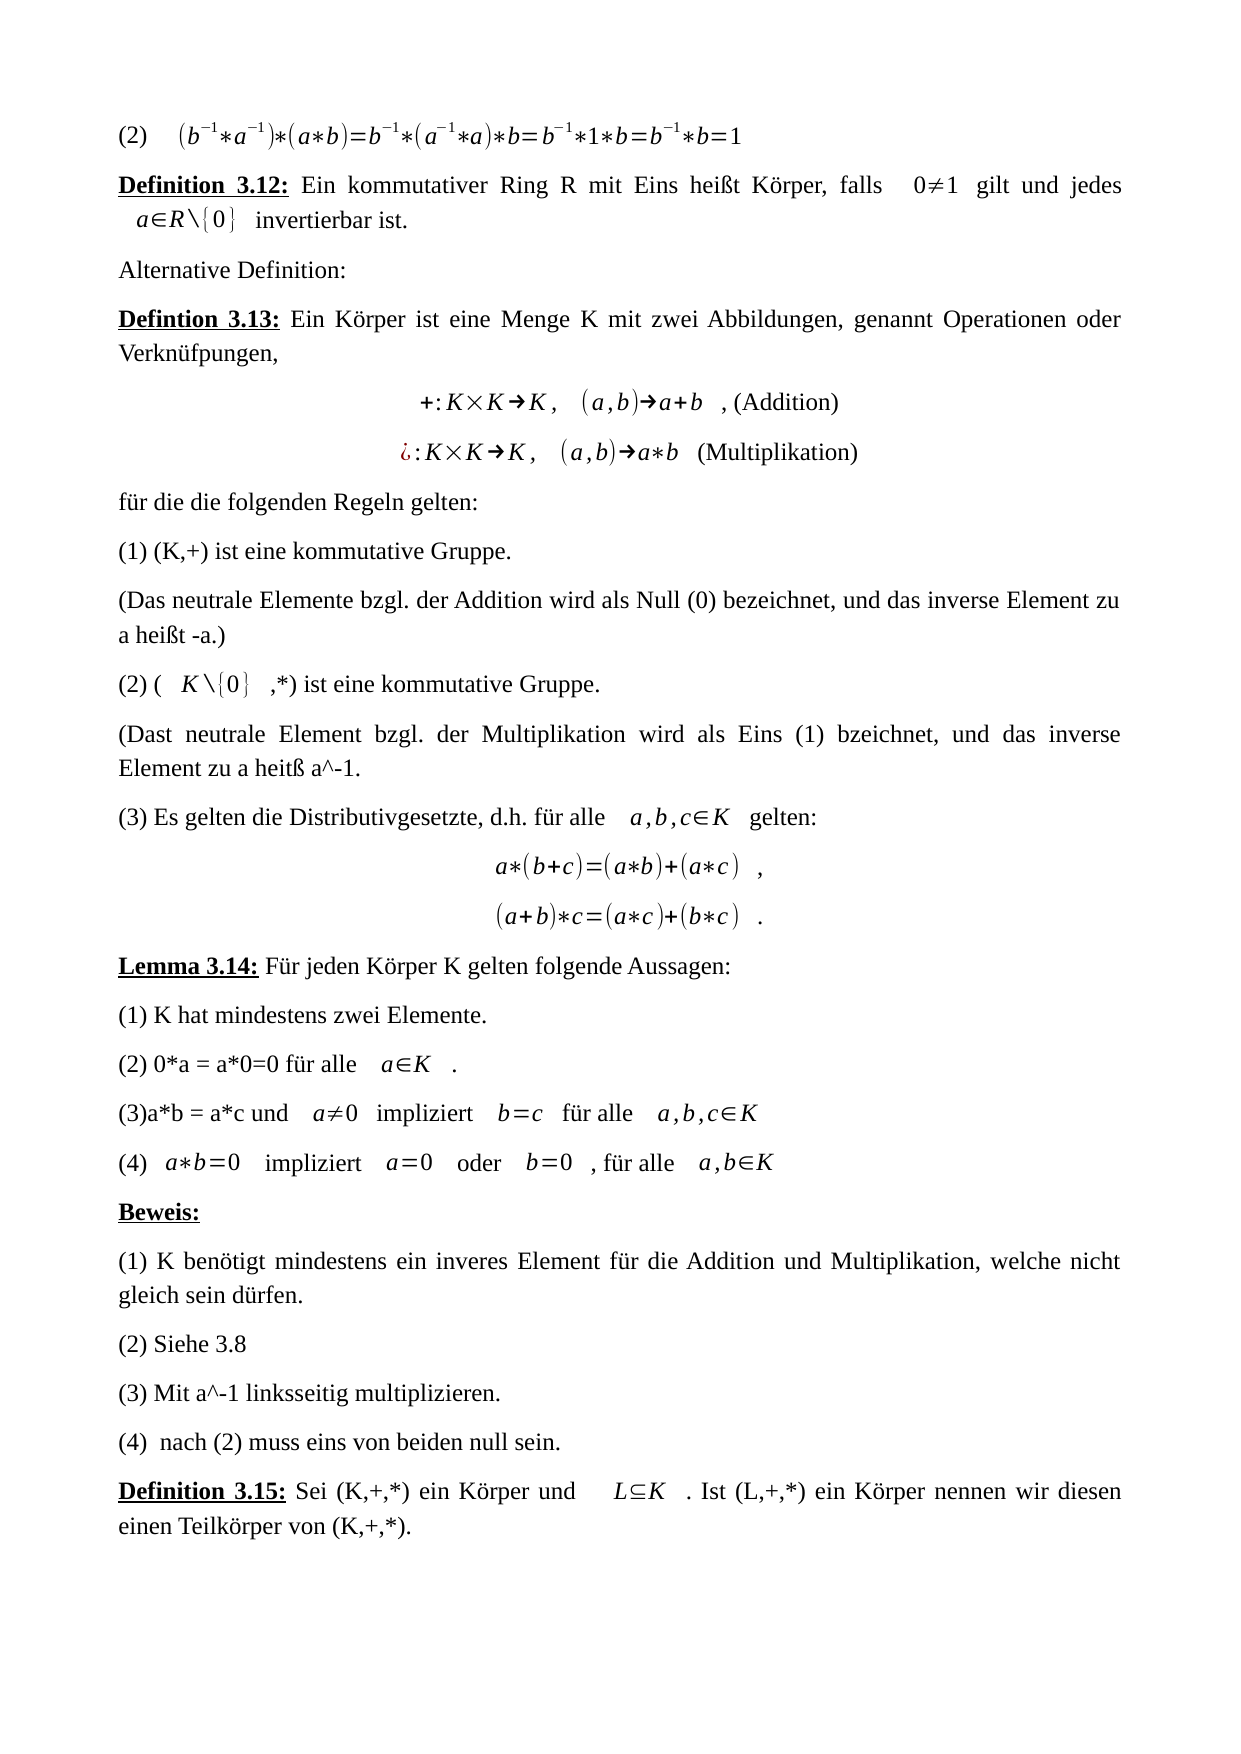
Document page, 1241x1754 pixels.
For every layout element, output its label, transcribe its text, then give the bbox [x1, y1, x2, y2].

text (3)a*b = a*c und impliziert für alle [118, 1098, 1122, 1127]
text (Das neutrale Elemente bzgl. der Addition wird als Null (0) bezeichnet, und das inverse Element zu a heißt -a.) [118, 586, 1122, 649]
text Defintion 3.13: Ein Körper ist eine Menge K mit zwei Abbildungen, genannt Operationen oder Verknüfpungen, [118, 304, 1122, 367]
text Alternative Definition: [118, 255, 1122, 284]
text Definition 3.15: Sei (K,+,*) ein Körper und . Ist (L,+,*) ein Körper nennen wir diesen einen Teilkörper von (K,+,*). [118, 1476, 1122, 1540]
text (2) (,*) ist eine kommutative Gruppe. [118, 669, 1122, 699]
text (1) (K,+) ist eine kommutative Gruppe. [118, 536, 1122, 565]
text Definition 3.12: Ein kommutativer Ring R mit Eins heißt Körper, falls gilt und jedes invertierbar ist. [118, 171, 1122, 234]
text (2) [118, 118, 1122, 150]
text (3) Es gelten die Distributivgesetzte, d.h. für alle gelten: [118, 802, 1122, 831]
text für die die folgenden Regeln gelten: [118, 487, 1122, 516]
text (3) Mit a^-1 linksseitig multiplizieren. [118, 1378, 1122, 1407]
text (Dast neutrale Element bzgl. der Multiplikation wird als Eins (1) bzeichnet, und das inverse Element zu a heitß a^-1. [118, 719, 1122, 782]
text (2) 0*a = a*0=0 für alle . [118, 1049, 1122, 1078]
text , [118, 852, 1122, 881]
text (4) nach (2) muss eins von beiden null sein. [118, 1427, 1122, 1456]
text , (Addition) [118, 387, 1122, 417]
text (1) K benötigt mindestens ein inveres Element für die Addition und Multiplikation, welche nicht gleich sein dürfen. [118, 1246, 1122, 1309]
text (4) impliziert oder , für alle [118, 1148, 1122, 1176]
text (Multiplikation) [118, 437, 1122, 467]
text Beweis: [118, 1197, 1122, 1225]
text (1) K hat mindestens zwei Elemente. [118, 1000, 1122, 1029]
text . [118, 901, 1122, 931]
text (2) Siehe 3.8 [118, 1329, 1122, 1358]
text Lemma 3.14: Für jeden Körper K gelten folgende Aussagen: [118, 951, 1122, 980]
